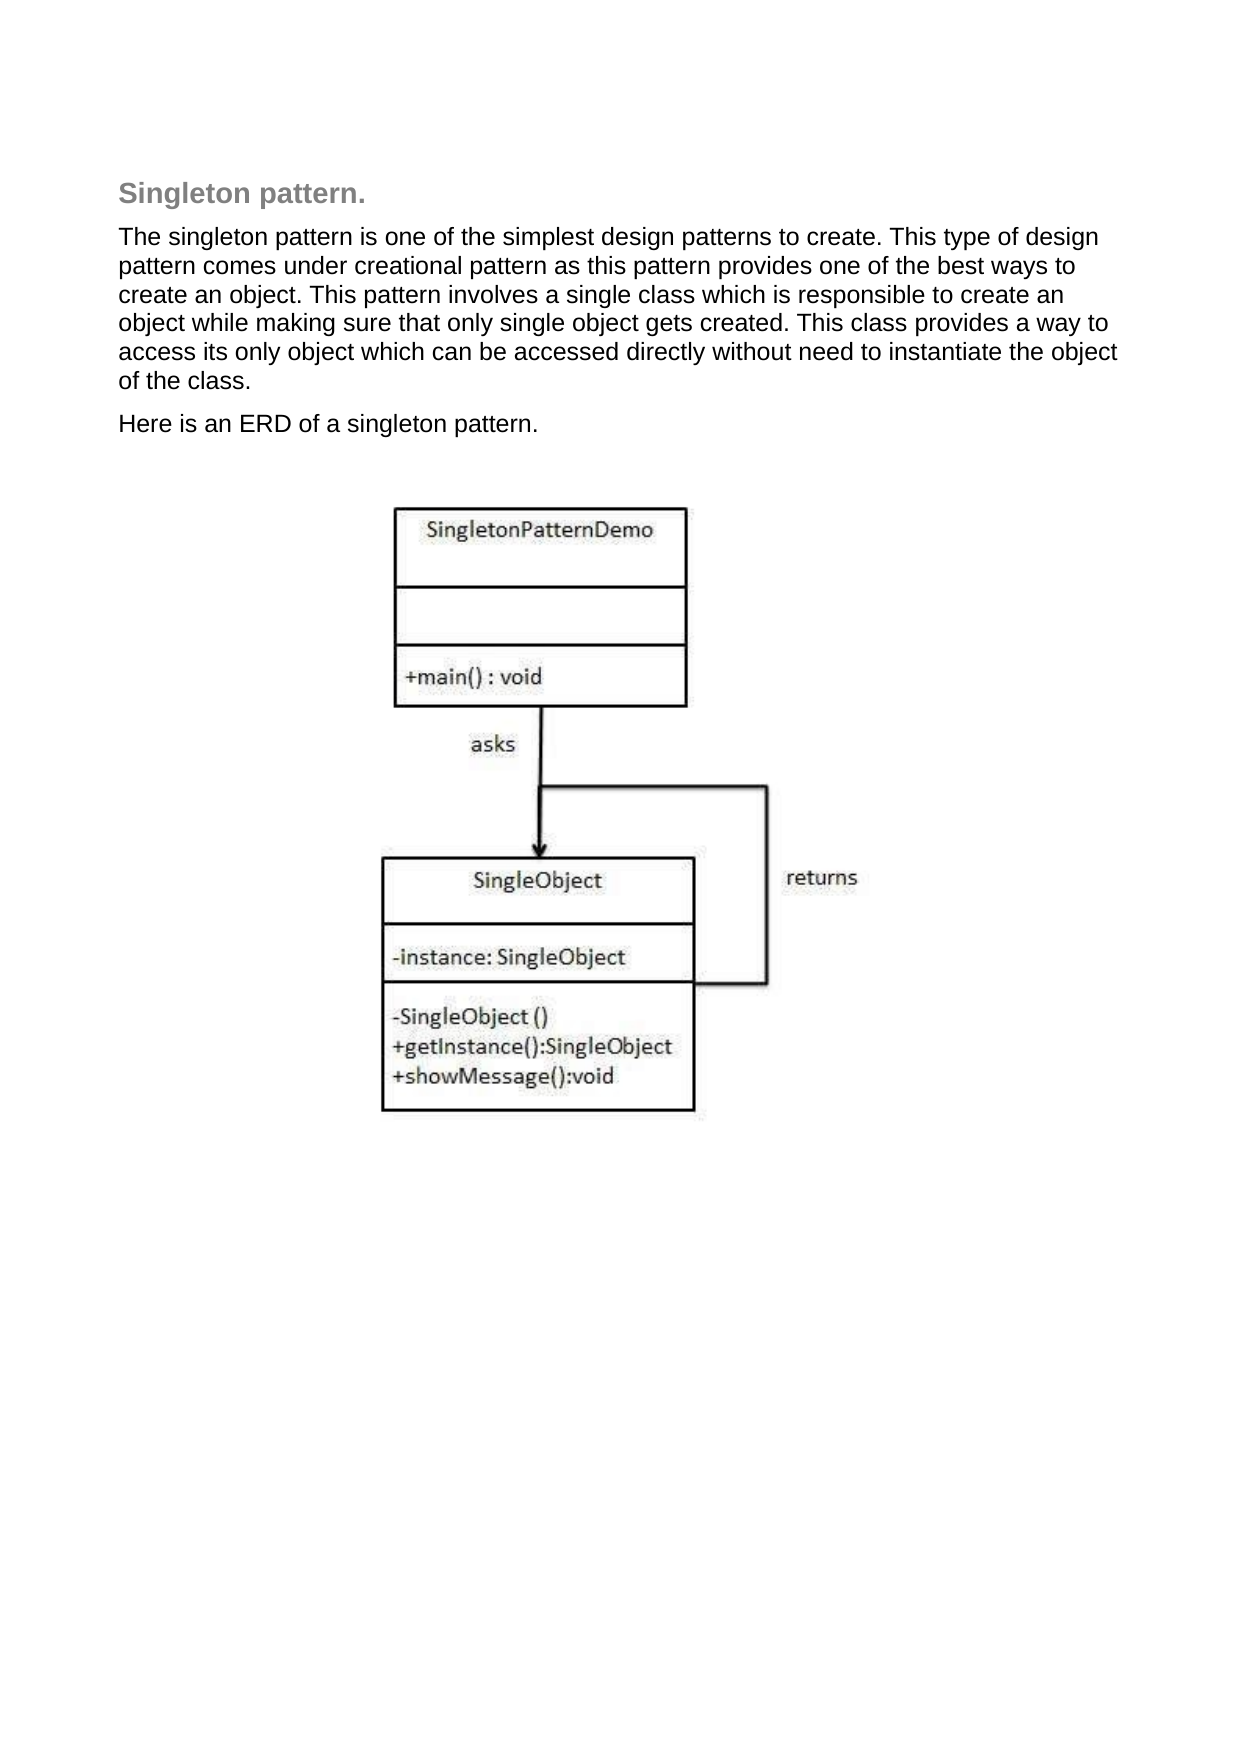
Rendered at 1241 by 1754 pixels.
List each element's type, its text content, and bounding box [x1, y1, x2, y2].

picture [369, 495, 871, 1123]
text The singleton pattern is one of the simplest design patterns to create. This type of design pattern comes under creational pattern as this pattern provides one of the best ways to create an object. This pattern involves a single class which is responsible to create an object while making sure that only single object gets created. This class provides a way to access its only object which can be accessed directly without need to instantiate the object of the class. [118, 222, 1122, 394]
subtitle Singleton pattern. [118, 176, 1122, 209]
text Here is an ERD of a singleton pattern. [118, 409, 1122, 438]
